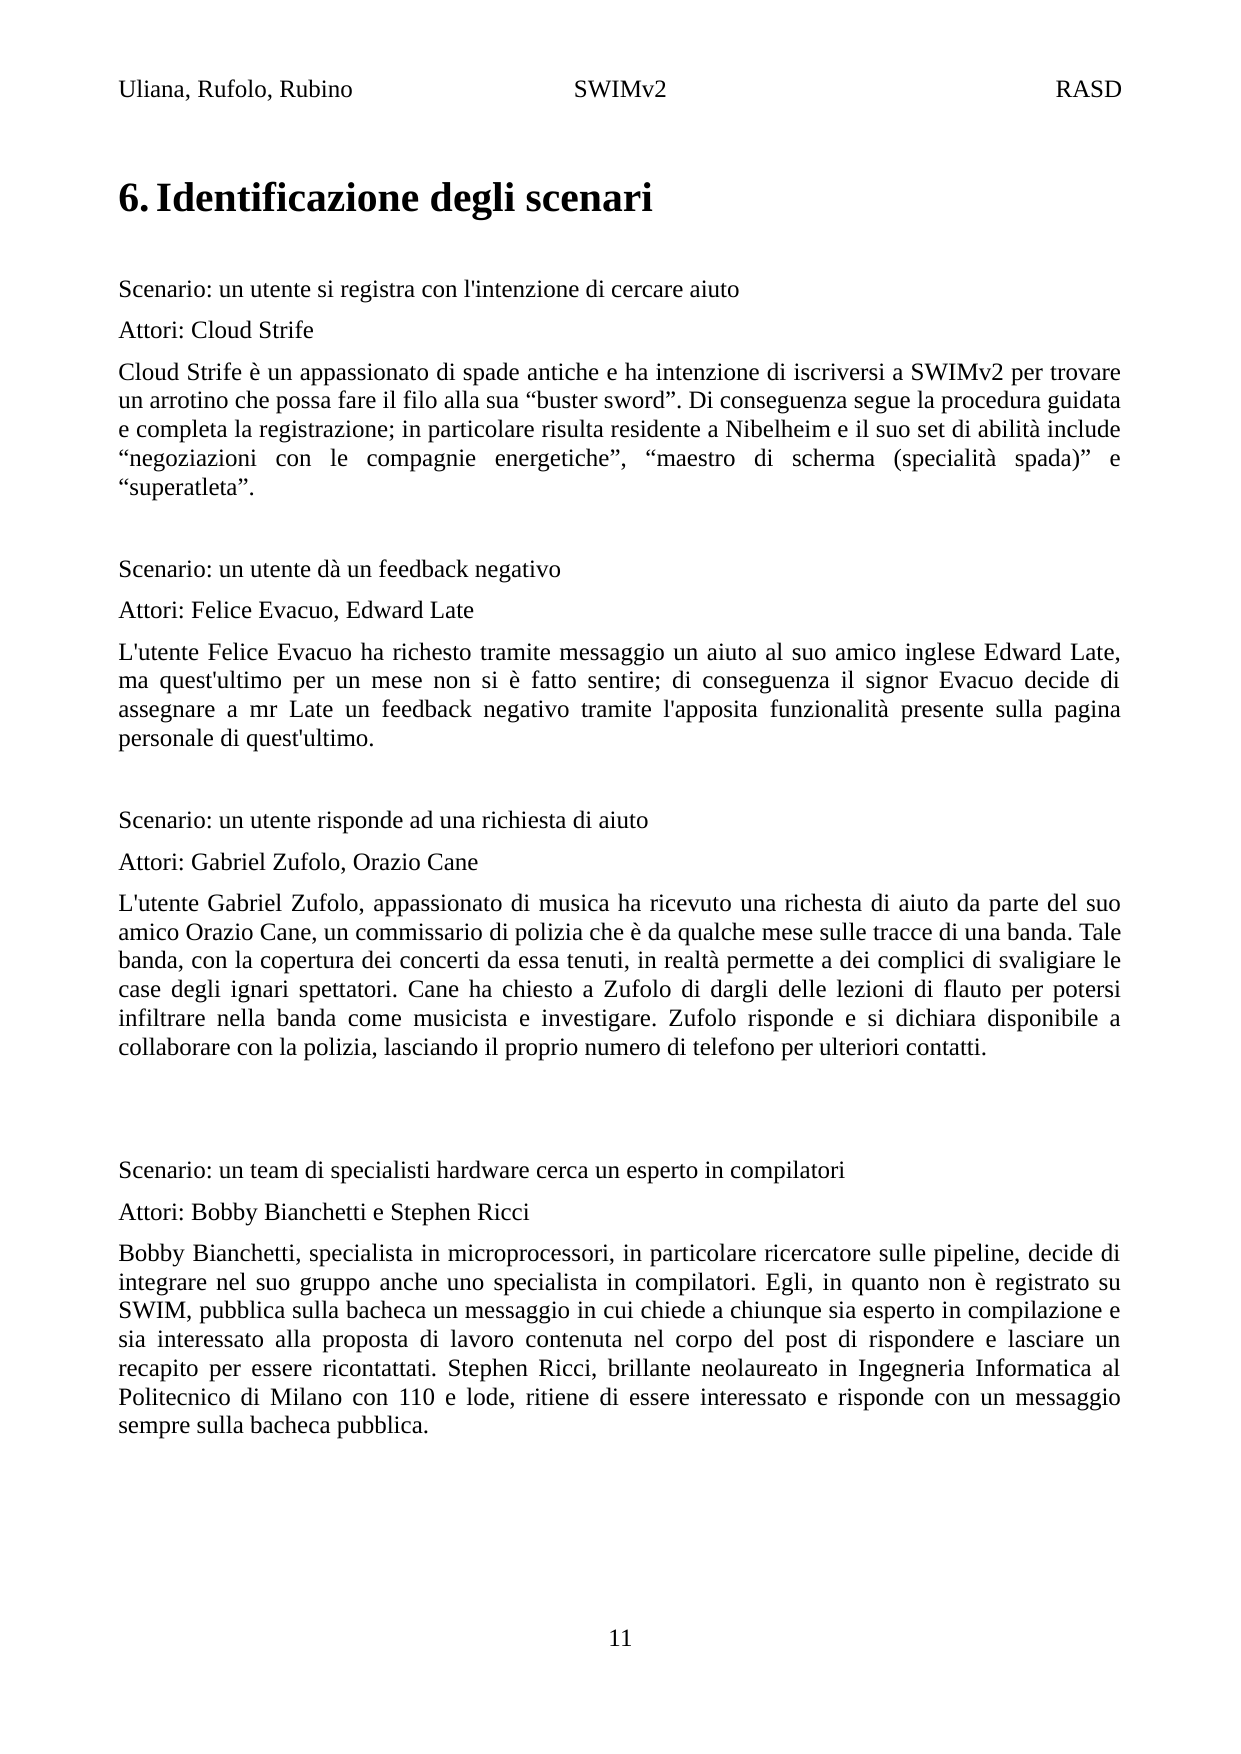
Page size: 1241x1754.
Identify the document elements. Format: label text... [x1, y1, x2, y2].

text Attori: Gabriel Zufolo, Orazio Cane [118, 847, 1122, 876]
text Scenario: un team di specialisti hardware cerca un esperto in compilatori [118, 1156, 1122, 1184]
text Attori: Felice Evacuo, Edward Late [118, 596, 1122, 624]
subtitle Identificazione degli scenari [118, 173, 1122, 221]
text Cloud Strife è un appassionato di spade antiche e ha intenzione di iscriversi a SWIMv2 per trovare un arrotino che possa fare il filo alla sua “buster sword”. Di conseguenza segue la procedura guidata e completa la registrazione; in particolare risulta residente a Nibelheim e il suo set di abilità include “negoziazioni con le compagnie energetiche”, “maestro di scherma (specialità spada)” e “superatleta”. [118, 357, 1122, 501]
text Attori: Bobby Bianchetti e Stephen Ricci [118, 1197, 1122, 1226]
text Bobby Bianchetti, specialista in microprocessori, in particolare ricercatore sulle pipeline, decide di integrare nel suo gruppo anche uno specialista in compilatori. Egli, in quanto non è registrato su SWIM, pubblica sulla bacheca un messaggio in cui chiede a chiunque sia esperto in compilazione e sia interessato alla proposta di lavoro contenuta nel corpo del post di rispondere e lasciare un recapito per essere ricontattati. Stephen Ricci, brillante neolaureato in Ingegneria Informatica al Politecnico di Milano con 110 e lode, ritiene di essere interessato e risponde con un messaggio sempre sulla bacheca pubblica. [118, 1238, 1122, 1439]
text L'utente Gabriel Zufolo, appassionato di musica ha ricevuto una richesta di aiuto da parte del suo amico Orazio Cane, un commissario di polizia che è da qualche mese sulle tracce di una banda. Tale banda, con la copertura dei concerti da essa tenuti, in realtà permette a dei complici di svaligiare le case degli ignari spettatori. Cane ha chiesto a Zufolo di dargli delle lezioni di flauto per potersi infiltrare nella banda come musicista e investigare. Zufolo risponde e si dichiara disponibile a collaborare con la polizia, lasciando il proprio numero di telefono per ulteriori contatti. [118, 888, 1122, 1061]
text Attori: Cloud Strife [118, 316, 1122, 344]
text Scenario: un utente si registra con l'intenzione di cercare aiuto [118, 274, 1122, 303]
text L'utente Felice Evacuo ha richesto tramite messaggio un aiuto al suo amico inglese Edward Late, ma quest'ultimo per un mese non si è fatto sentire; di conseguenza il signor Evacuo decide di assegnare a mr Late un feedback negativo tramite l'apposita funzionalità presente sulla pagina personale di quest'ultimo. [118, 637, 1122, 752]
text Scenario: un utente dà un feedback negativo [118, 554, 1122, 583]
text Scenario: un utente risponde ad una richiesta di aiuto [118, 806, 1122, 834]
